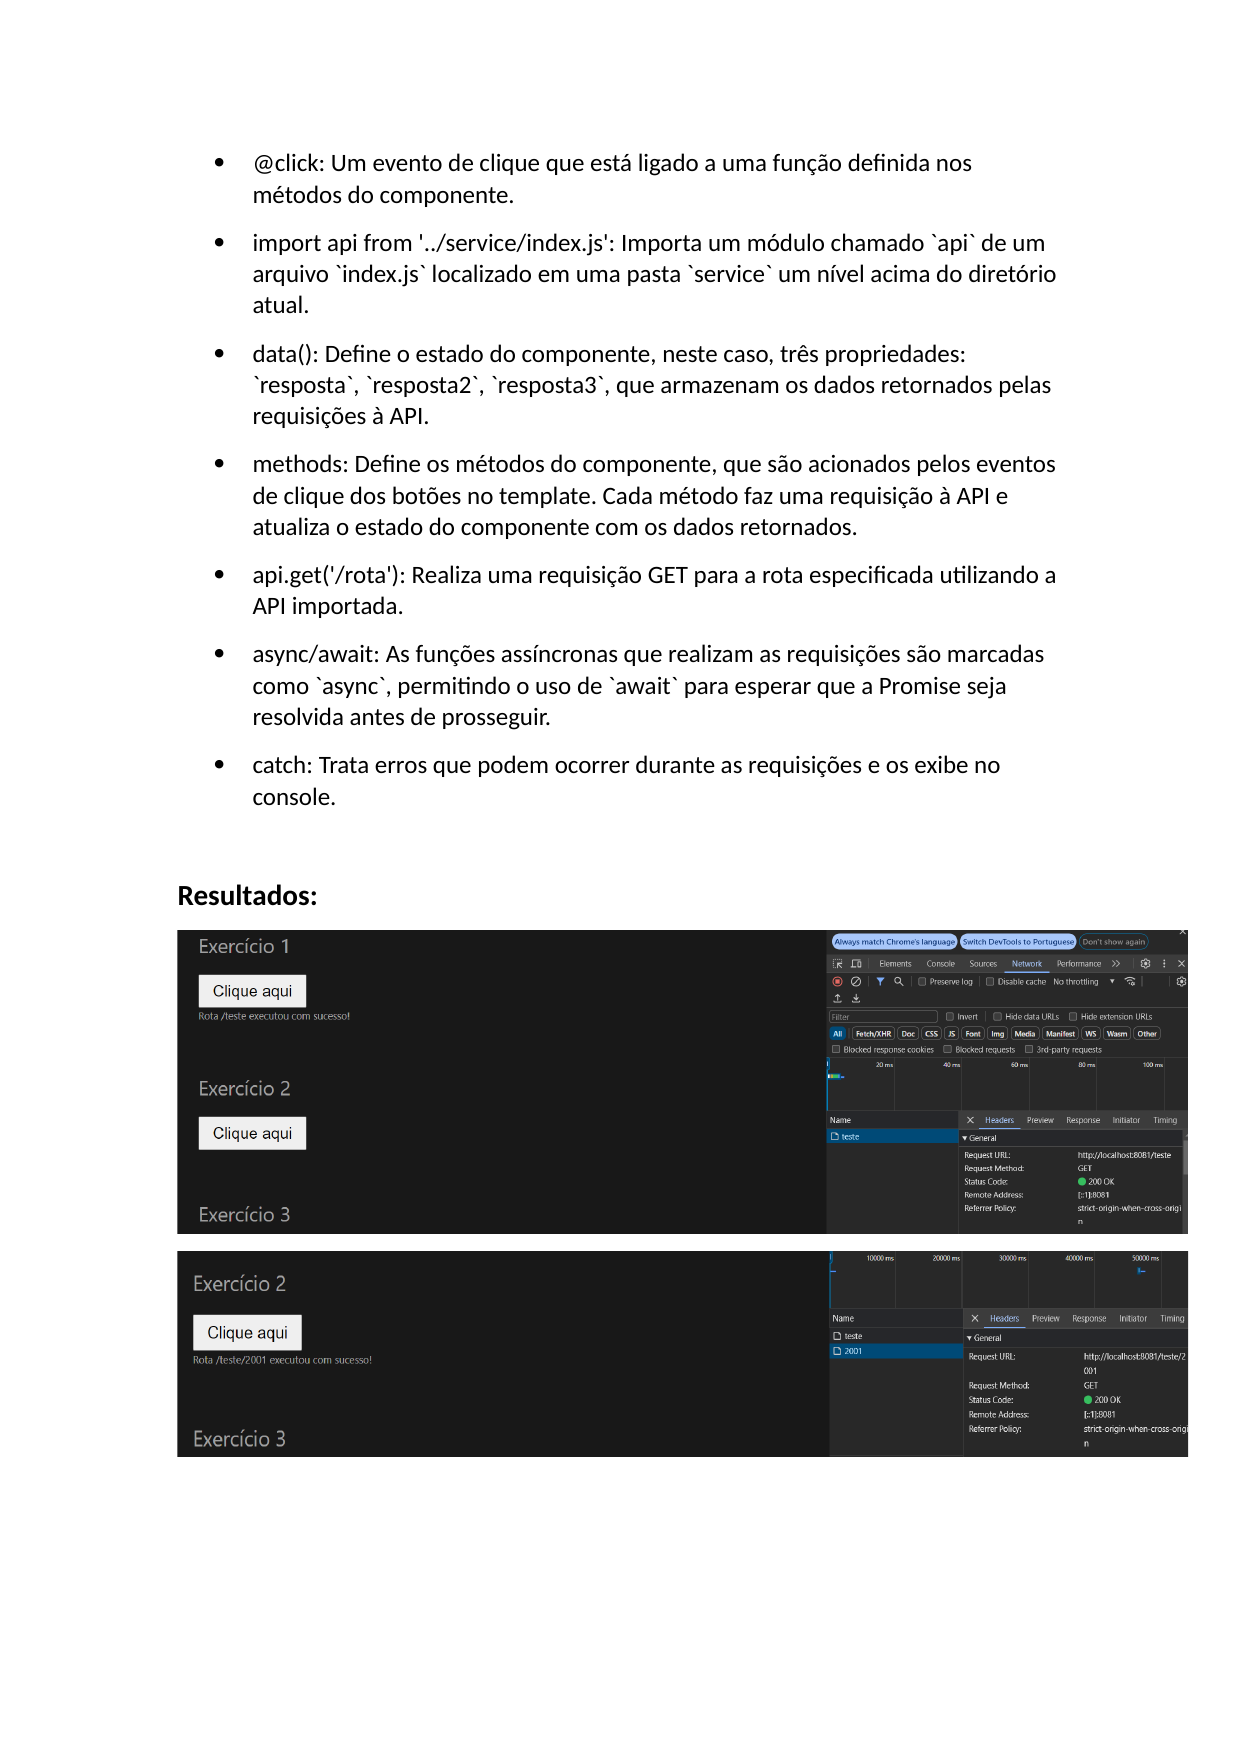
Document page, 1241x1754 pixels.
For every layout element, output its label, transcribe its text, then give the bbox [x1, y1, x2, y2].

list catch: Trata erros que podem ocorrer durante as requisições e os exibe no console. [215, 749, 1063, 811]
list data(): Define o estado do componente, neste caso, três propriedades: `resposta`, `resposta2`, `resposta3`, que armazenam os dados retornados pelas requisições à API. [215, 338, 1063, 431]
list @click: Um evento de clique que está ligado a uma função definida nos métodos do componente. [215, 148, 1063, 209]
list import api from '../service/index.js': Importa um módulo chamado `api` de um arquivo `index.js` localizado em uma pasta `service` um nível acima do diretório atual. [215, 227, 1063, 320]
text Resultados: [177, 877, 1063, 912]
list api.get('/rota'): Realiza uma requisição GET para a rota especificada utilizando a API importada. [215, 559, 1063, 621]
list async/await: As funções assíncronas que realizam as requisições são marcadas como `async`, permitindo o uso de `await` para esperar que a Promise seja resolvida antes de prosseguir. [215, 638, 1063, 732]
list methods: Define os métodos do componente, que são acionados pelos eventos de clique dos botões no template. Cada método faz uma requisição à API e atualiza o estado do componente com os dados retornados. [215, 448, 1063, 542]
